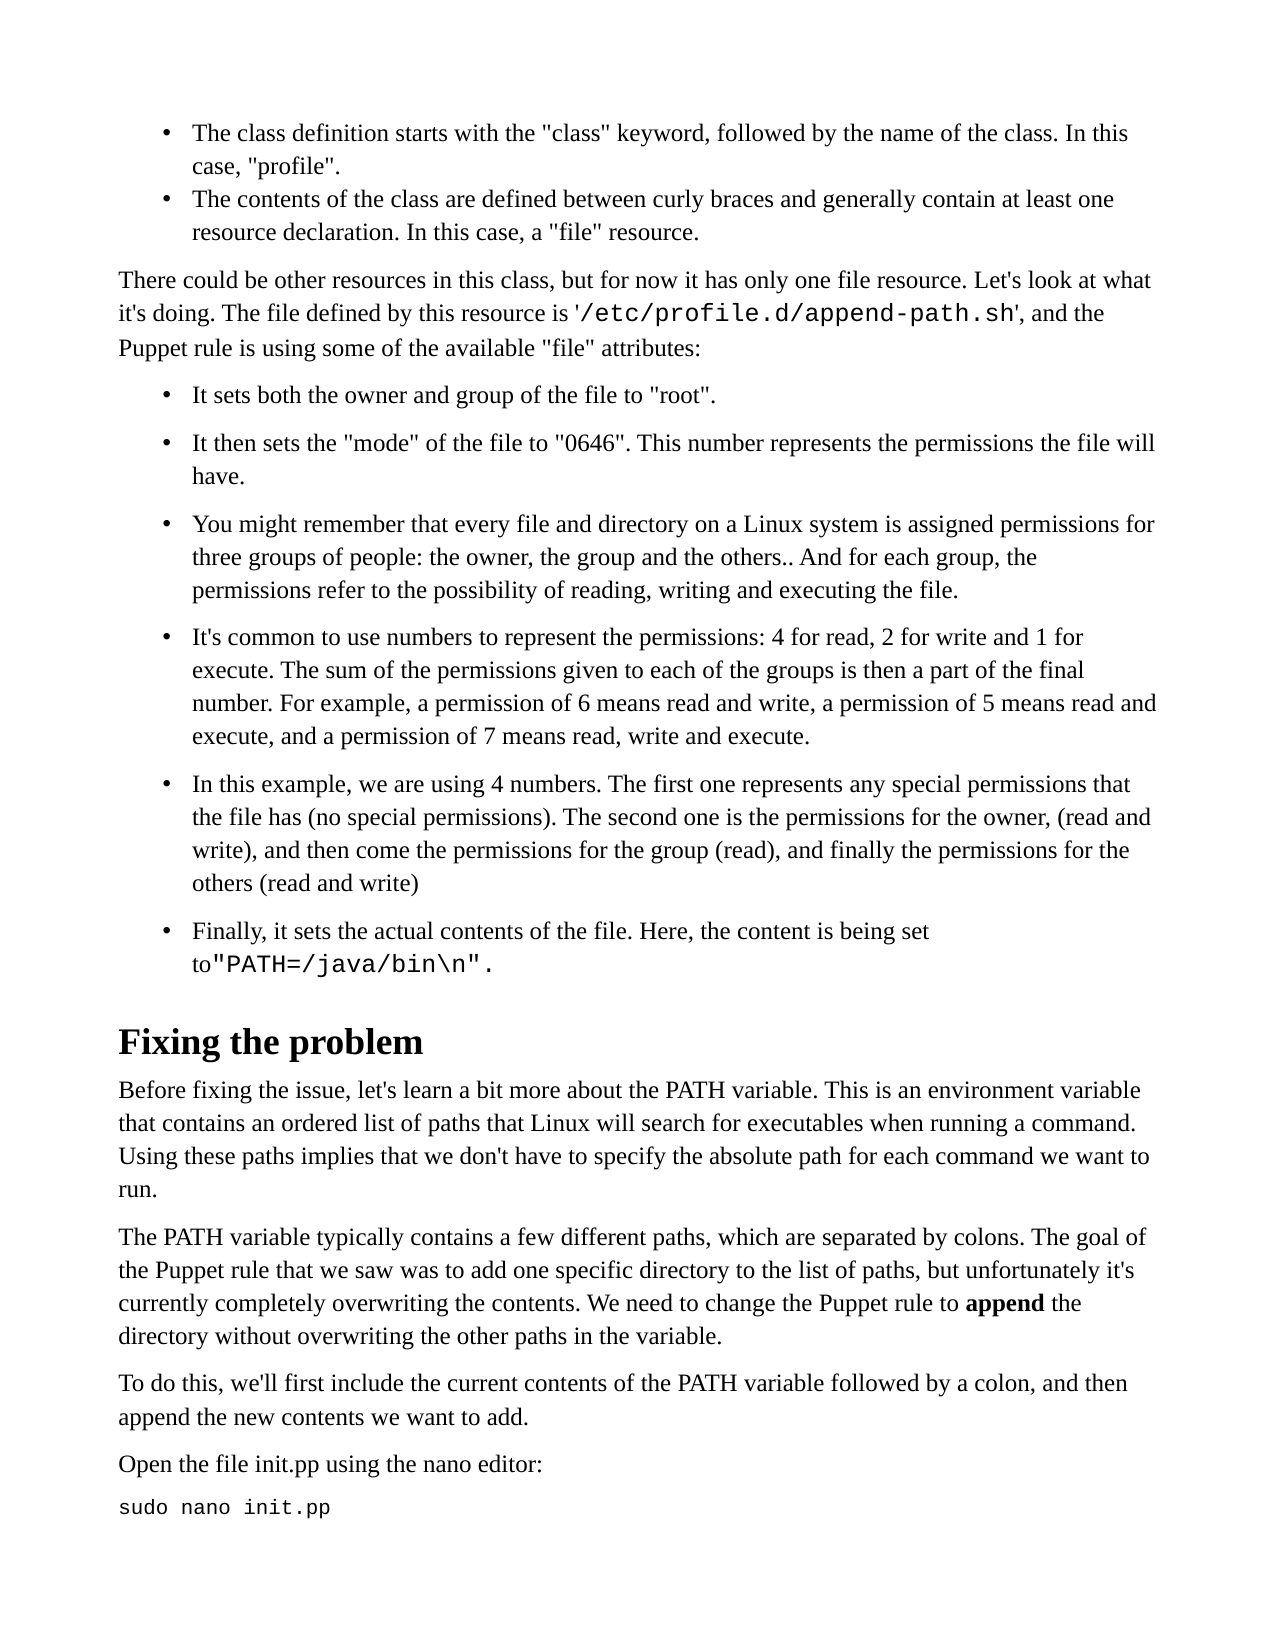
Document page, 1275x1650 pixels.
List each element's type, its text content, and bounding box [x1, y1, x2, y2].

list It then sets the "mode" of the file to "0646". This number represents the permissions the file will have. [162, 428, 1157, 490]
text sudo nano init.pp [118, 1497, 1157, 1520]
list You might remember that every file and directory on a Linux system is assigned permissions for three groups of people: the owner, the group and the others.. And for each group, the permissions refer to the possibility of reading, writing and executing the file. [162, 509, 1157, 603]
text To do this, we'll first include the current contents of the PATH variable followed by a colon, and then append the new contents we want to add. [118, 1368, 1157, 1430]
text The PATH variable typically contains a few different paths, which are separated by colons. The goal of the Puppet rule that we saw was to add one specific directory to the list of paths, but unfortunately it's currently completely overwriting the contents. We need to change the Puppet rule to append the directory without overwriting the other paths in the variable. [118, 1222, 1157, 1350]
list It's common to use numbers to represent the permissions: 4 for read, 2 for write and 1 for execute. The sum of the permissions given to each of the groups is then a part of the final number. For example, a permission of 6 means read and write, a permission of 5 means read and execute, and a permission of 7 means read, write and execute. [162, 622, 1157, 750]
text Open the file init.pp using the nano editor: [118, 1449, 1157, 1478]
list The contents of the class are defined between curly braces and generally contain at least one resource declaration. In this case, a "file" resource. [162, 184, 1157, 246]
subtitle Fixing the problem [118, 1019, 1157, 1063]
text There could be other resources in this class, but for now it has only one file resource. Let's look at what it's doing. The file defined by this resource is '/etc/profile.d/append-path.sh', and the Puppet rule is using some of the available "file" attributes: [118, 265, 1157, 362]
list It sets both the owner and group of the file to "root". [162, 381, 1157, 409]
text Before fixing the issue, let's learn a bit more about the PATH variable. This is an environment variable that contains an ordered list of paths that Linux will search for executables when running a command. Using these paths implies that we don't have to specify the absolute path for each command we want to run. [118, 1075, 1157, 1203]
list Finally, it sets the actual contents of the file. Here, the content is being set to"PATH=/java/bin\n". [162, 916, 1157, 979]
list In this example, we are using 4 numbers. The first one represents any special permissions that the file has (no special permissions). The second one is the permissions for the owner, (read and write), and then come the permissions for the group (read), and finally the permissions for the others (read and write) [162, 769, 1157, 897]
list The class definition starts with the "class" keyword, followed by the name of the class. In this case, "profile". [162, 118, 1157, 180]
